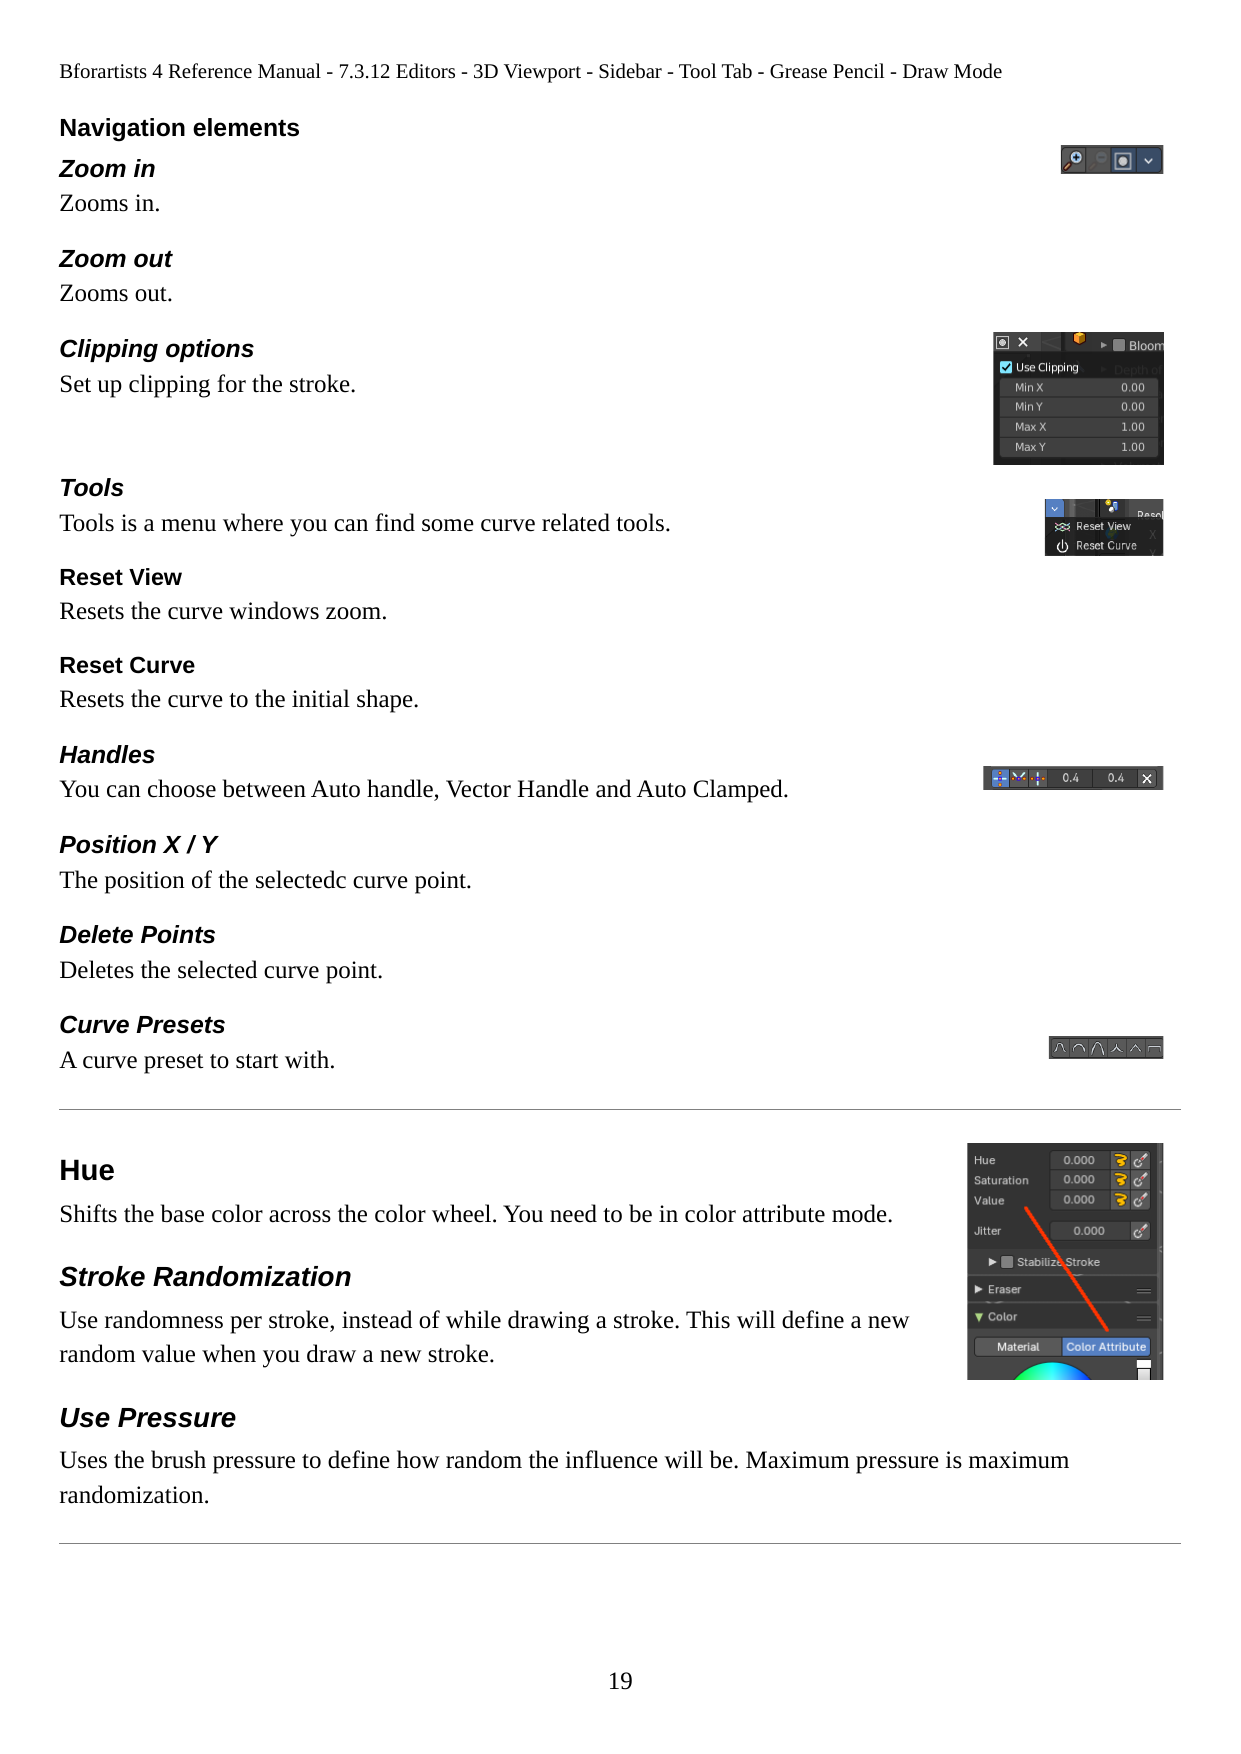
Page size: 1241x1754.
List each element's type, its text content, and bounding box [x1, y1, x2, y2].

picture [1048, 1036, 1164, 1059]
subtitle Reset Curve [59, 651, 1181, 678]
text Tools is a menu where you can find some curve related tools. [59, 508, 1044, 537]
text Shifts the base color across the color wheel. You need to be in color attribute mode. [59, 1199, 967, 1228]
text Resets the curve to the initial shape. [59, 684, 1181, 713]
text Deletes the selected curve point. [59, 955, 1181, 983]
subtitle [1164, 334, 1181, 362]
subtitle Navigation elements [59, 113, 1181, 141]
picture [1060, 145, 1164, 174]
subtitle [1164, 1261, 1181, 1292]
text You can choose between Auto handle, Vector Handle and Auto Clamped. [59, 774, 1181, 803]
picture [967, 1143, 1164, 1380]
subtitle Hue [59, 1153, 967, 1186]
subtitle Zoom out [59, 244, 1181, 272]
subtitle Clipping options [59, 334, 993, 362]
text Uses the brush pressure to define how random the influence will be. Maximum pressure is maximum randomization. [59, 1445, 1181, 1508]
subtitle Tools [59, 473, 1181, 502]
picture [993, 332, 1164, 465]
text Set up clipping for the stroke. [59, 369, 993, 397]
subtitle Curve Presets [59, 1010, 1181, 1039]
subtitle Stroke Randomization [59, 1261, 967, 1292]
text Resets the curve windows zoom. [59, 596, 1181, 625]
text Zooms in. [59, 188, 1181, 217]
subtitle Reset View [59, 563, 1181, 590]
picture [1044, 499, 1164, 556]
subtitle Delete Points [59, 920, 1181, 948]
subtitle Position X / Y [59, 830, 1181, 858]
subtitle Handles [59, 740, 1181, 768]
text Use randomness per stroke, instead of while drawing a stroke. This will define a new random value when you draw a new stroke. [59, 1305, 967, 1368]
subtitle Zoom in [59, 154, 1181, 182]
subtitle [1164, 1153, 1181, 1186]
picture [983, 766, 1164, 790]
text A curve preset to start with. [59, 1045, 1181, 1074]
subtitle Use Pressure [59, 1401, 1181, 1433]
text Zooms out. [59, 278, 1181, 307]
text The position of the selectedc curve point. [59, 865, 1181, 893]
